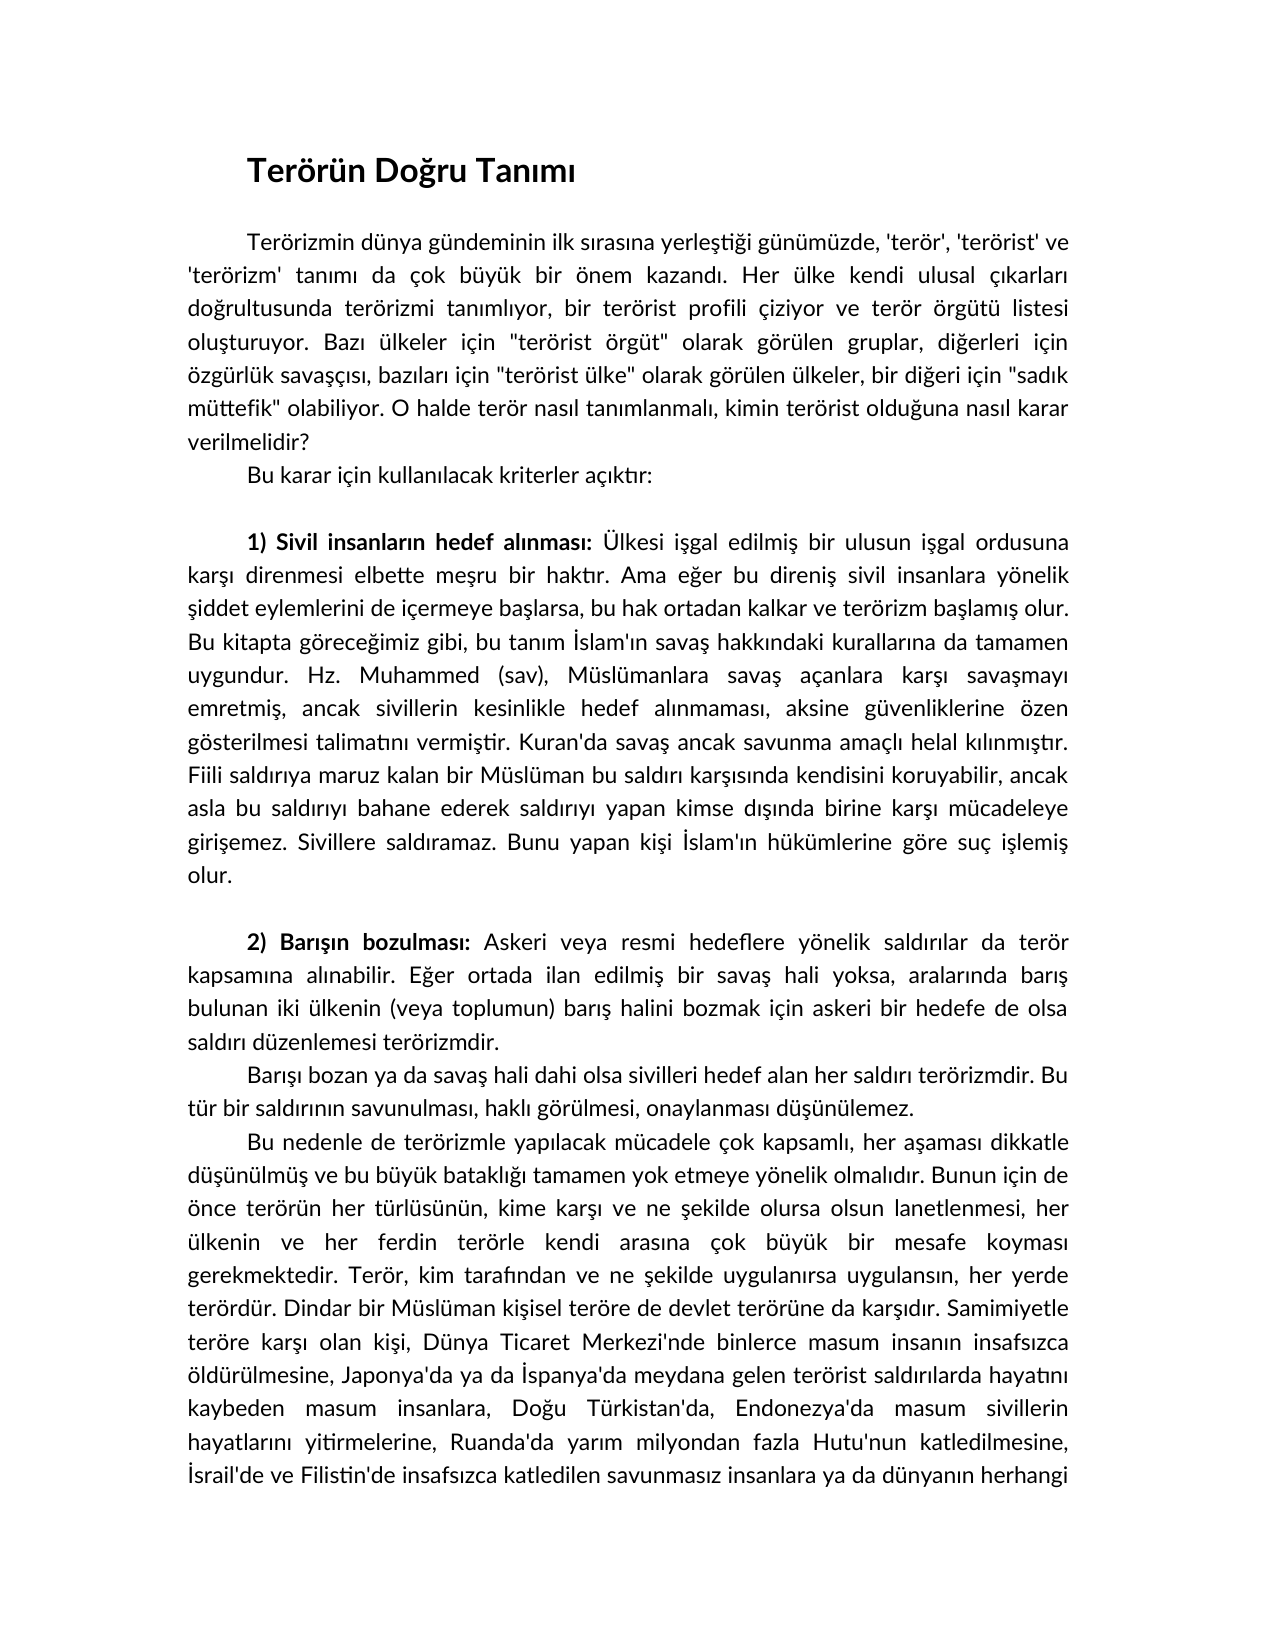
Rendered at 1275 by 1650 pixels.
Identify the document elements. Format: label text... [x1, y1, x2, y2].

text Bu karar için kullanılacak kriterler açıktır: [187, 457, 1070, 490]
text 2) Barışın bozulması: Askeri veya resmi hedeflere yönelik saldırılar da terör kapsamına alınabilir. Eğer ortada ilan edilmiş bir savaş hali yoksa, aralarında barış bulunan iki ülkenin (veya toplumun) barış halini bozmak için askeri bir hedefe de olsa saldırı düzenlemesi terörizmdir. [187, 923, 1070, 1057]
text Barışı bozan ya da savaş hali dahi olsa sivilleri hedef alan her saldırı terörizmdir. Bu tür bir saldırının savunulması, haklı görülmesi, onaylanması düşünülemez. [187, 1057, 1070, 1123]
text Bu nedenle de terörizmle yapılacak mücadele çok kapsamlı, her aşaması dikkatle düşünülmüş ve bu büyük bataklığı tamamen yok etmeye yönelik olmalıdır. Bunun için de önce terörün her türlüsünün, kime karşı ve ne şekilde olursa olsun lanetlenmesi, her ülkenin ve her ferdin terörle kendi arasına çok büyük bir mesafe koyması gerekmektedir. Terör, kim tarafından ve ne şekilde uygulanırsa uygulansın, her yerde terördür. Dindar bir Müslüman kişisel teröre de devlet terörüne da karşıdır. Samimiyetle teröre karşı olan kişi, Dünya Ticaret Merkezi'nde binlerce masum insanın insafsızca öldürülmesine, Japonya'da ya da İspanya'da meydana gelen terörist saldırılarda hayatını kaybeden masum insanlara, Doğu Türkistan'da, Endonezya'da masum sivillerin hayatlarını yitirmelerine, Ruanda'da yarım milyondan fazla Hutu'nun katledilmesine, İsrail'de ve Filistin'de insafsızca katledilen savunmasız insanlara ya da dünyanın herhangi [187, 1123, 1070, 1490]
text 1) Sivil insanların hedef alınması: Ülkesi işgal edilmiş bir ulusun işgal ordusuna karşı direnmesi elbette meşru bir haktır. Ama eğer bu direniş sivil insanlara yönelik şiddet eylemlerini de içermeye başlarsa, bu hak ortadan kalkar ve terörizm başlamış olur. Bu kitapta göreceğimiz gibi, bu tanım İslam'ın savaş hakkındaki kurallarına da tamamen uygundur. Hz. Muhammed (sav), Müslümanlara savaş açanlara karşı savaşmayı emretmiş, ancak sivillerin kesinlikle hedef alınmaması, aksine güvenliklerine özen gösterilmesi talimatını vermiştir. Kuran'da savaş ancak savunma amaçlı helal kılınmıştır. Fiili saldırıya maruz kalan bir Müslüman bu saldırı karşısında kendisini koruyabilir, ancak asla bu saldırıyı bahane ederek saldırıyı yapan kimse dışında birine karşı mücadeleye girişemez. Sivillere saldıramaz. Bunu yapan kişi İslam'ın hükümlerine göre suç işlemiş olur. [187, 523, 1070, 890]
text Terörün Doğru Tanımı [187, 150, 1070, 190]
text Terörizmin dünya gündeminin ilk sırasına yerleştiği günümüzde, 'terör', 'terörist' ve 'terörizm' tanımı da çok büyük bir önem kazandı. Her ülke kendi ulusal çıkarları doğrultusunda terörizmi tanımlıyor, bir terörist profili çiziyor ve terör örgütü listesi oluşturuyor. Bazı ülkeler için "terörist örgüt" olarak görülen gruplar, diğerleri için özgürlük savaşçısı, bazıları için "terörist ülke" olarak görülen ülkeler, bir diğeri için "sadık müttefik" olabiliyor. O halde terör nasıl tanımlanmalı, kimin terörist olduğuna nasıl karar verilmelidir? [187, 223, 1070, 457]
